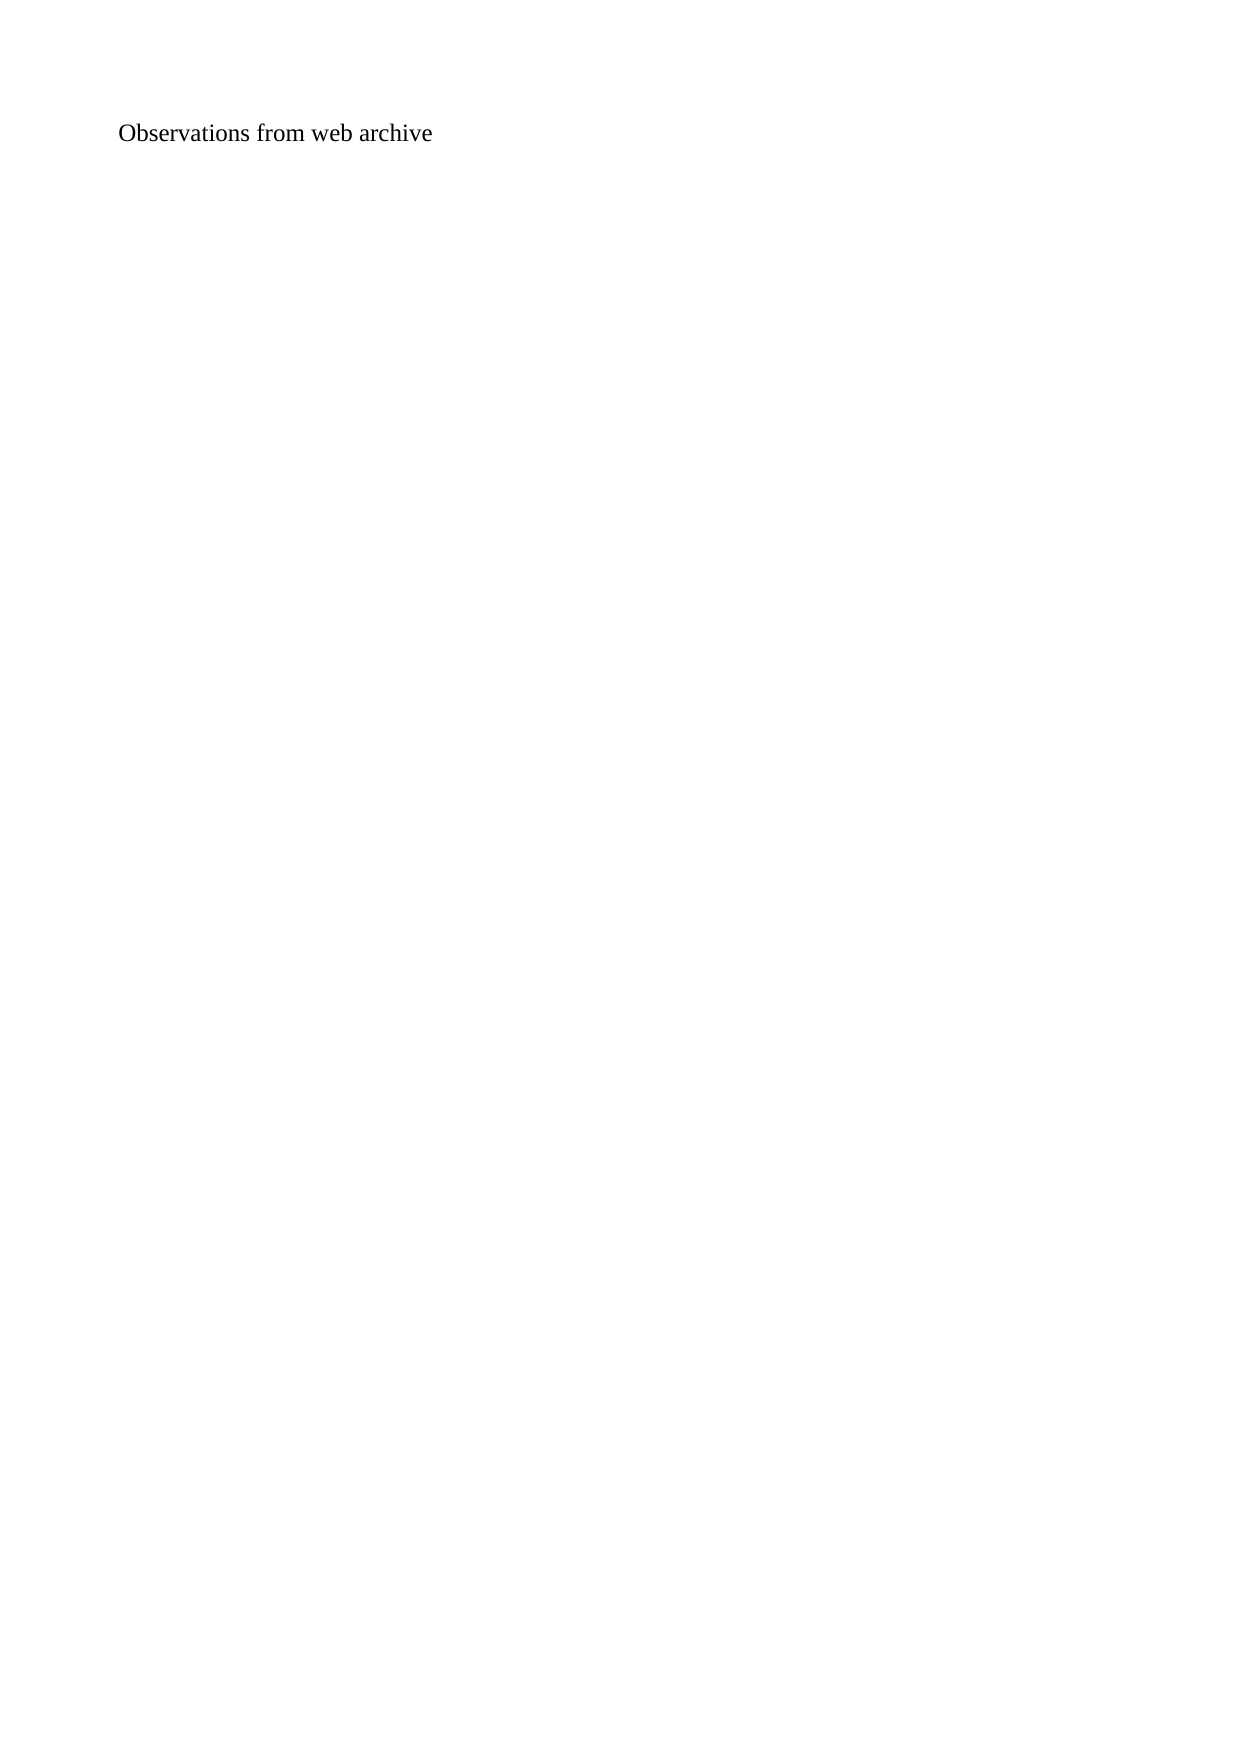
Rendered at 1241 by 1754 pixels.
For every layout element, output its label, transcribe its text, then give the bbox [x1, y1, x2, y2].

text Observations from web archive [118, 118, 1122, 147]
